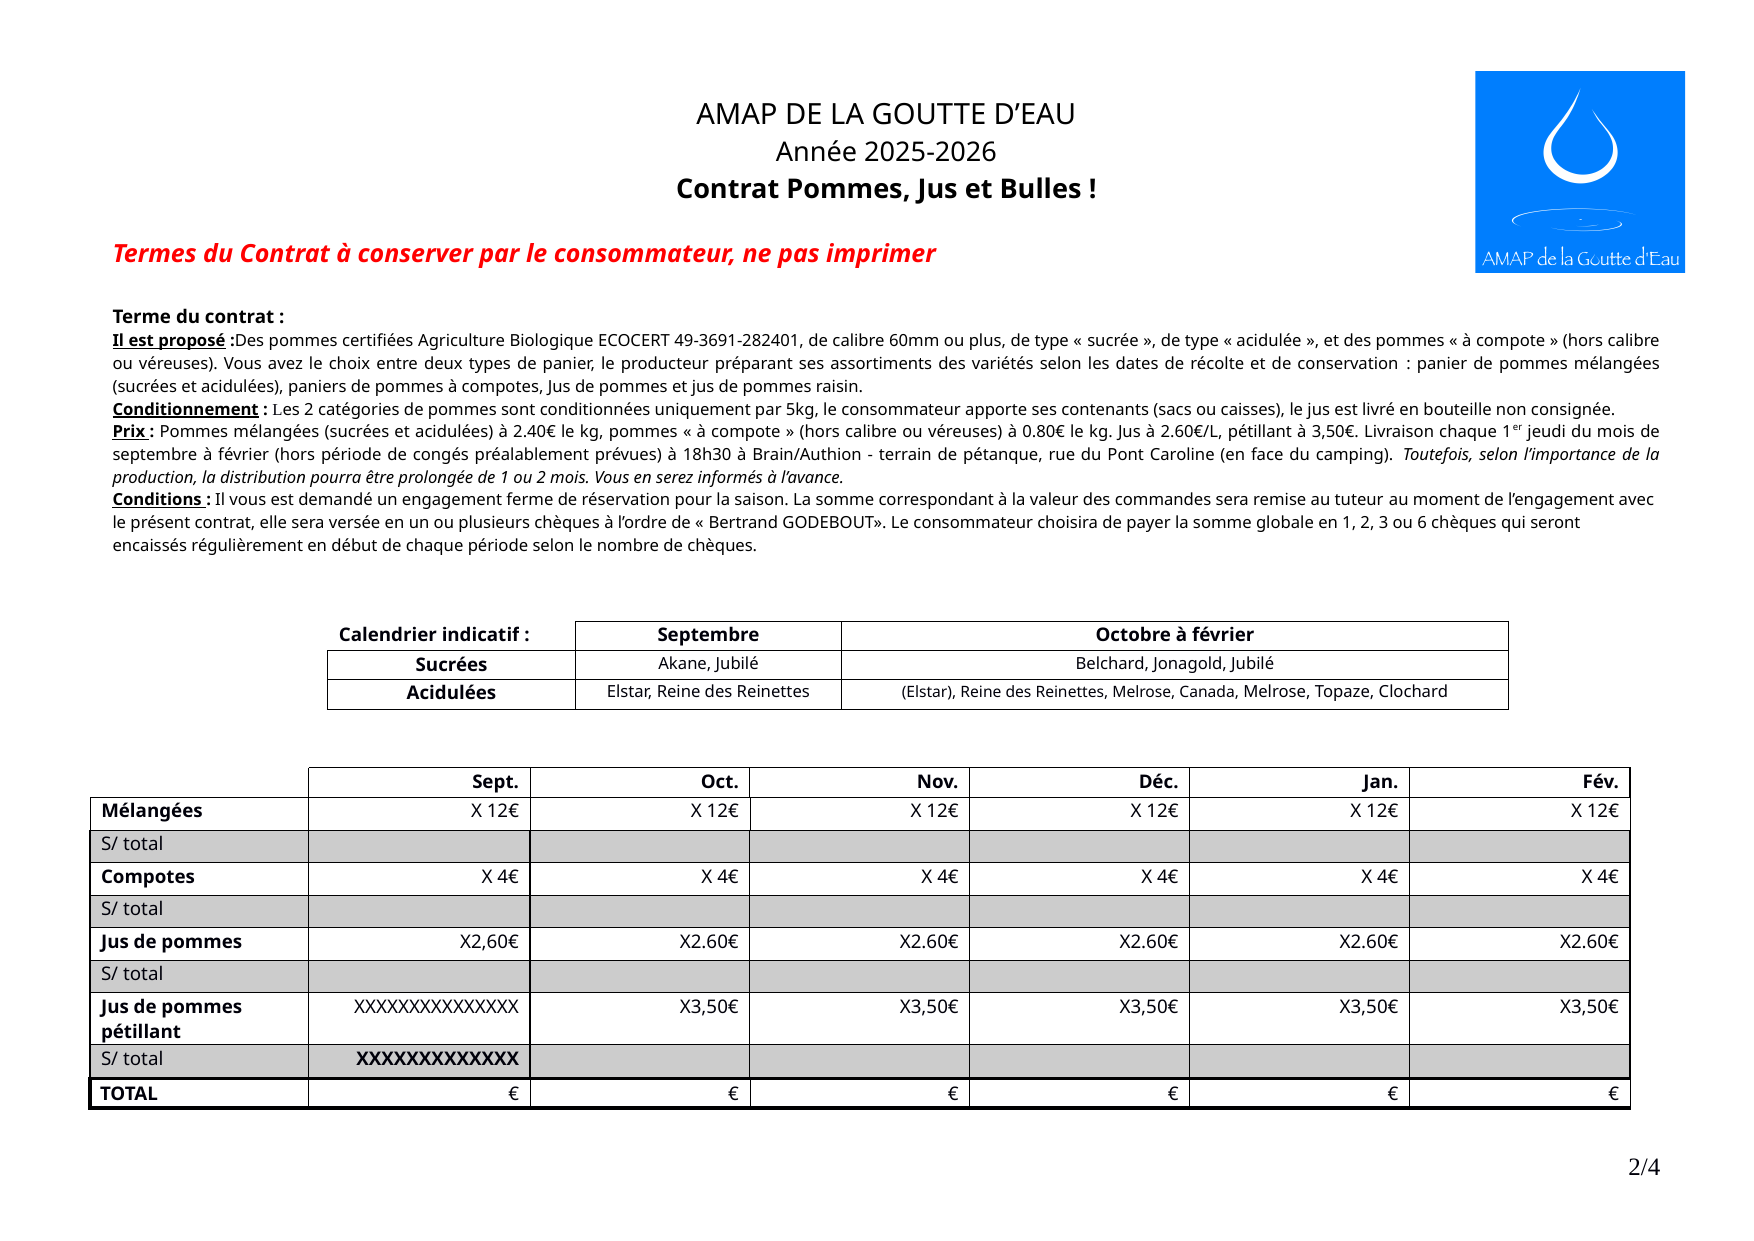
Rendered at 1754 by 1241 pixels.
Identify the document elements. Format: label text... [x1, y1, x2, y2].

table_cell X 12€ [1190, 798, 1409, 829]
table_header Septembre [576, 622, 841, 650]
table_cell Jus de pommes pétillant [91, 993, 308, 1044]
table_cell [309, 896, 529, 927]
table_header Fév. [1410, 768, 1629, 797]
table_cell [750, 831, 969, 862]
table_cell [531, 831, 749, 862]
table_cell X3,50€ [970, 993, 1189, 1044]
text Termes du Contrat à conserver par le consommateur, ne pas imprimer [112, 235, 1475, 269]
table_cell [309, 831, 529, 862]
table_cell Jus de pommes [91, 928, 308, 959]
table_cell S/ total [91, 831, 308, 862]
table_cell [970, 1045, 1189, 1077]
table_cell (Elstar), Reine des Reinettes, Melrose, Canada, Melrose, Topaze, Clochard [842, 680, 1508, 709]
table_cell X 12€ [1410, 798, 1630, 829]
table_cell [1410, 896, 1629, 927]
table_cell [1410, 961, 1629, 992]
table_header Oct. [531, 768, 749, 797]
table_cell [970, 896, 1189, 927]
table_cell X3,50€ [750, 993, 969, 1044]
table_cell [309, 961, 529, 992]
text Contrat Pommes, Jus et Bulles ! [112, 170, 1475, 207]
text Année 2025-2026 [112, 133, 1475, 170]
table_cell X2.60€ [970, 928, 1189, 959]
table_cell [1190, 961, 1409, 992]
table_cell XXXXXXXXXXXXXXX [309, 993, 529, 1044]
table_header Calendrier indicatif : [328, 621, 575, 650]
table_cell [531, 896, 749, 927]
table_cell € [970, 1080, 1189, 1106]
table_cell [750, 961, 969, 992]
table_cell X2.60€ [1410, 928, 1629, 959]
table_cell X2.60€ [750, 928, 969, 959]
table_cell X3,50€ [1190, 993, 1409, 1044]
table_header Jan. [1190, 768, 1409, 797]
table_cell [1190, 896, 1409, 927]
table_cell Acidulées [328, 680, 575, 709]
table_cell [1190, 831, 1409, 862]
table_cell S/ total [91, 961, 308, 992]
table_cell Elstar, Reine des Reinettes [576, 680, 841, 709]
table_cell X 4€ [1410, 863, 1629, 894]
table_cell € [1190, 1080, 1409, 1106]
text Terme du contrat : [112, 303, 1660, 329]
table_cell X 12€ [531, 798, 750, 829]
picture [1475, 71, 1686, 273]
table_cell X2.60€ [531, 928, 749, 959]
table_cell [970, 961, 1189, 992]
table_cell € [309, 1080, 530, 1106]
table_cell [1190, 1045, 1409, 1077]
table_header [90, 767, 308, 797]
table_cell Akane, Jubilé [576, 651, 841, 678]
text Prix : Pommes mélangées (sucrées et acidulées) à 2.40€ le kg, pommes « à compote » (hors calibre ou véreuses) à 0.80€ le kg. Jus à 2.60€/L, pétillant à 3,50€. Livraison chaque 1er jeudi du mois de septembre à février (hors période de congés préalablement prévues) à 18h30 à Brain/Authion - terrain de pétanque, rue du Pont Caroline (en face du camping). Toutefois, selon l’importance de la production, la distribution pourra être prolongée de 1 ou 2 mois. Vous en serez informés à l’avance. [112, 420, 1660, 488]
table_cell X 4€ [1190, 863, 1409, 894]
table_cell X2.60€ [1190, 928, 1409, 959]
text Conditionnement : Les 2 catégories de pommes sont conditionnées uniquement par 5kg, le consommateur apporte ses contenants (sacs ou caisses), le jus est livré en bouteille non consignée. [112, 397, 1660, 420]
table_cell Belchard, Jonagold, Jubilé [842, 651, 1508, 678]
table_cell [970, 831, 1189, 862]
table_cell S/ total [91, 896, 308, 927]
table_cell TOTAL [92, 1080, 308, 1106]
table_cell € [1410, 1080, 1630, 1106]
table_header Sept. [309, 768, 530, 797]
text Il est proposé :Des pommes certifiées Agriculture Biologique ECOCERT 49-3691-282401, de calibre 60mm ou plus, de type « sucrée », de type « acidulée », et des pommes « à compote » (hors calibre ou véreuses). Vous avez le choix entre deux types de panier, le producteur préparant ses assortiments des variétés selon les dates de récolte et de conservation : panier de pommes mélangées (sucrées et acidulées), paniers de pommes à compotes, Jus de pommes et jus de pommes raisin. [112, 329, 1660, 397]
table_cell XXXXXXXXXXXXX [309, 1045, 529, 1077]
table_cell X2,60€ [309, 928, 529, 959]
table_cell Compotes [91, 863, 308, 894]
table_cell X 12€ [970, 798, 1189, 829]
text AMAP DE LA GOUTTE D’EAU [112, 93, 1475, 133]
table_header Octobre à février [842, 622, 1508, 650]
table_cell X 4€ [970, 863, 1189, 894]
table_header Déc. [970, 768, 1189, 797]
table_cell [531, 1045, 749, 1077]
table_cell X 12€ [751, 798, 969, 829]
table_header Nov. [750, 768, 969, 797]
table_cell X 12€ [309, 798, 530, 829]
table_cell X3,50€ [1410, 993, 1629, 1044]
table_cell € [751, 1080, 969, 1106]
table_cell S/ total [91, 1045, 308, 1077]
table_cell [750, 1045, 969, 1077]
table_cell X 4€ [309, 863, 529, 894]
table_cell X3,50€ [531, 993, 749, 1044]
table_cell [1410, 831, 1629, 862]
table_cell Sucrées [328, 651, 575, 678]
table_cell X 4€ [750, 863, 969, 894]
text Conditions : Il vous est demandé un engagement ferme de réservation pour la saison. La somme correspondant à la valeur des commandes sera remise au tuteur au moment de l’engagement avec le présent contrat, elle sera versée en un ou plusieurs chèques à l’ordre de « Bertrand GODEBOUT». Le consommateur choisira de payer la somme globale en 1, 2, 3 ou 6 chèques qui seront encaissés régulièrement en début de chaque période selon le nombre de chèques. [112, 488, 1660, 556]
table_cell [1410, 1045, 1629, 1077]
table_cell [750, 896, 969, 927]
table_cell X 4€ [531, 863, 749, 894]
table_cell [531, 961, 749, 992]
table_cell € [531, 1080, 750, 1106]
table_cell Mélangées [91, 798, 308, 829]
